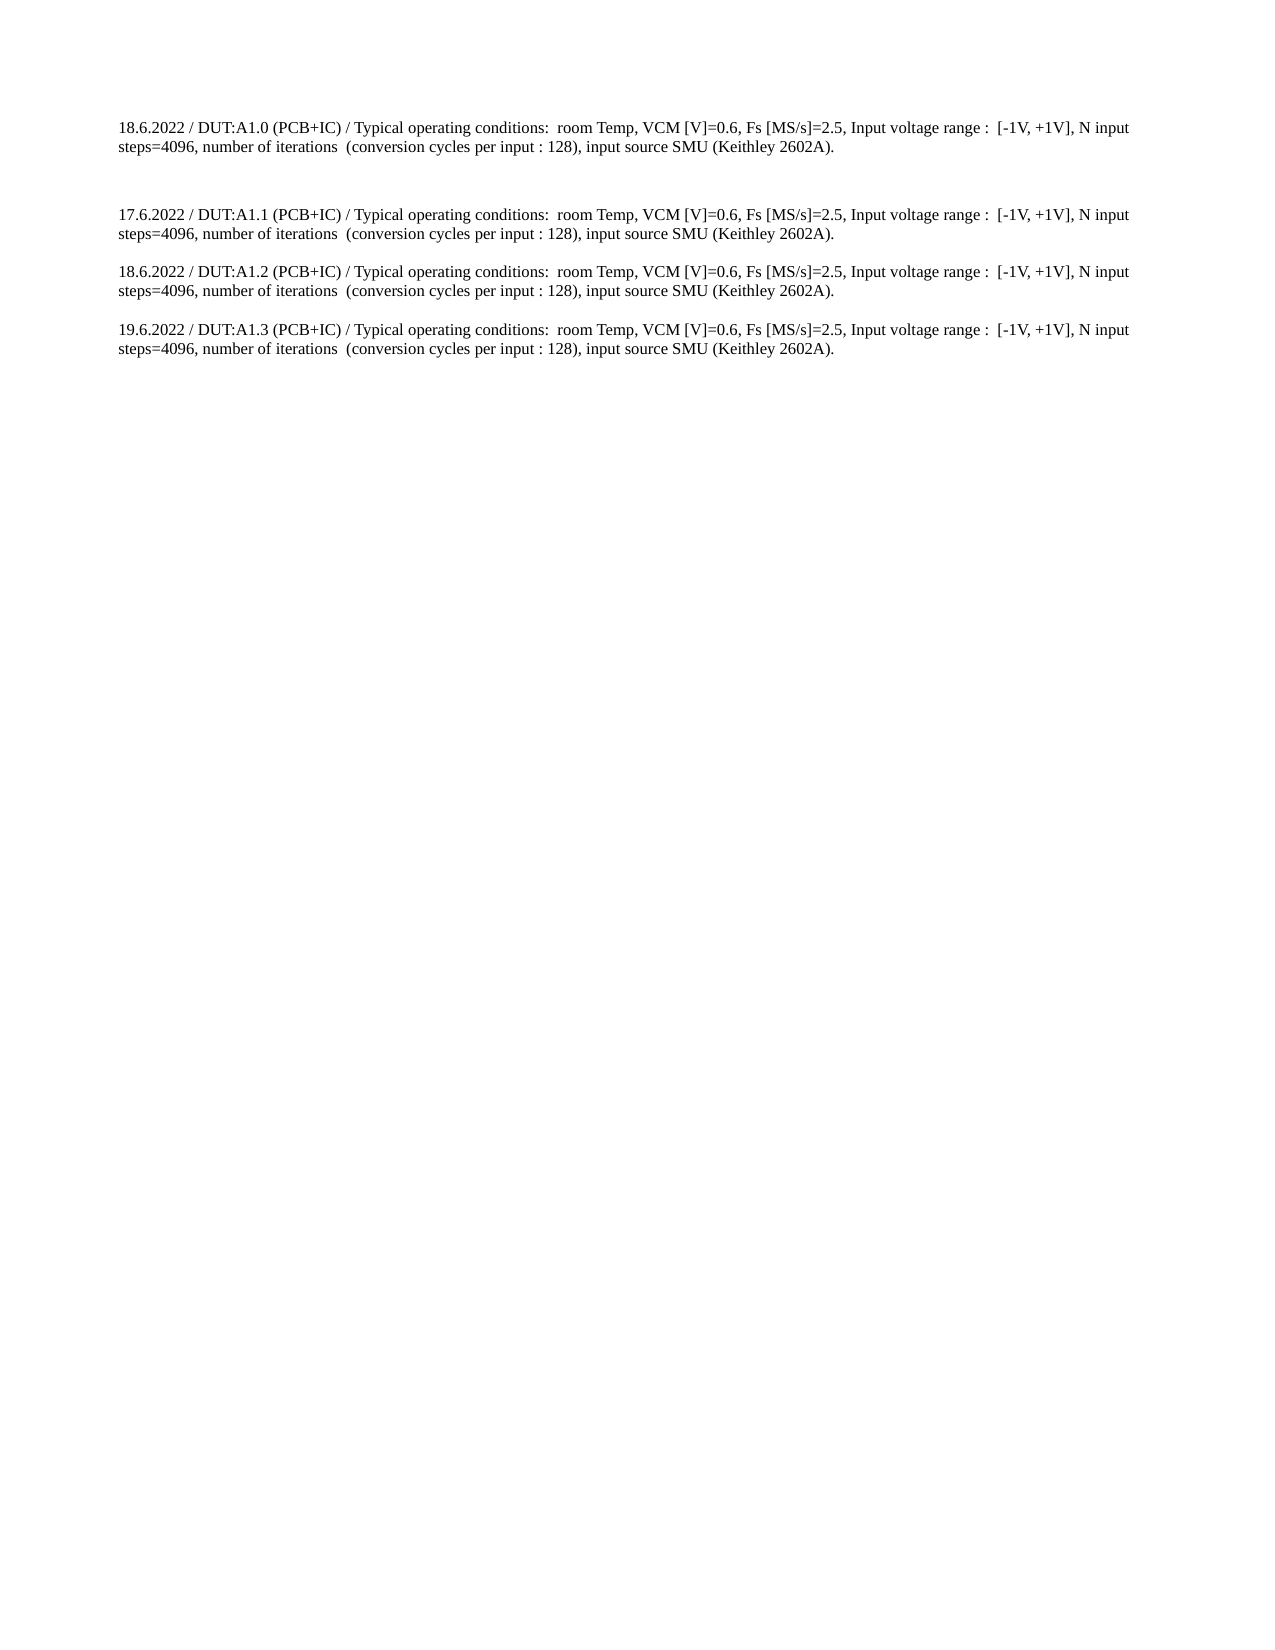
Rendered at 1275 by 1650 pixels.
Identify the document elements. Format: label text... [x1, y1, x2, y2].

text 18.6.2022 / DUT:A1.2 (PCB+IC) / Typical operating conditions: room Temp, VCM [V]=0.6, Fs [MS/s]=2.5, Input voltage range : [-1V, +1V], N input steps=4096, number of iterations (conversion cycles per input : 128), input source SMU (Keithley 2602A). [118, 262, 1157, 300]
text 19.6.2022 / DUT:A1.3 (PCB+IC) / Typical operating conditions: room Temp, VCM [V]=0.6, Fs [MS/s]=2.5, Input voltage range : [-1V, +1V], N input steps=4096, number of iterations (conversion cycles per input : 128), input source SMU (Keithley 2602A). [118, 319, 1157, 358]
text 18.6.2022 / DUT:A1.0 (PCB+IC) / Typical operating conditions: room Temp, VCM [V]=0.6, Fs [MS/s]=2.5, Input voltage range : [-1V, +1V], N input steps=4096, number of iterations (conversion cycles per input : 128), input source SMU (Keithley 2602A). [118, 118, 1157, 156]
text 17.6.2022 / DUT:A1.1 (PCB+IC) / Typical operating conditions: room Temp, VCM [V]=0.6, Fs [MS/s]=2.5, Input voltage range : [-1V, +1V], N input steps=4096, number of iterations (conversion cycles per input : 128), input source SMU (Keithley 2602A). [118, 204, 1157, 243]
